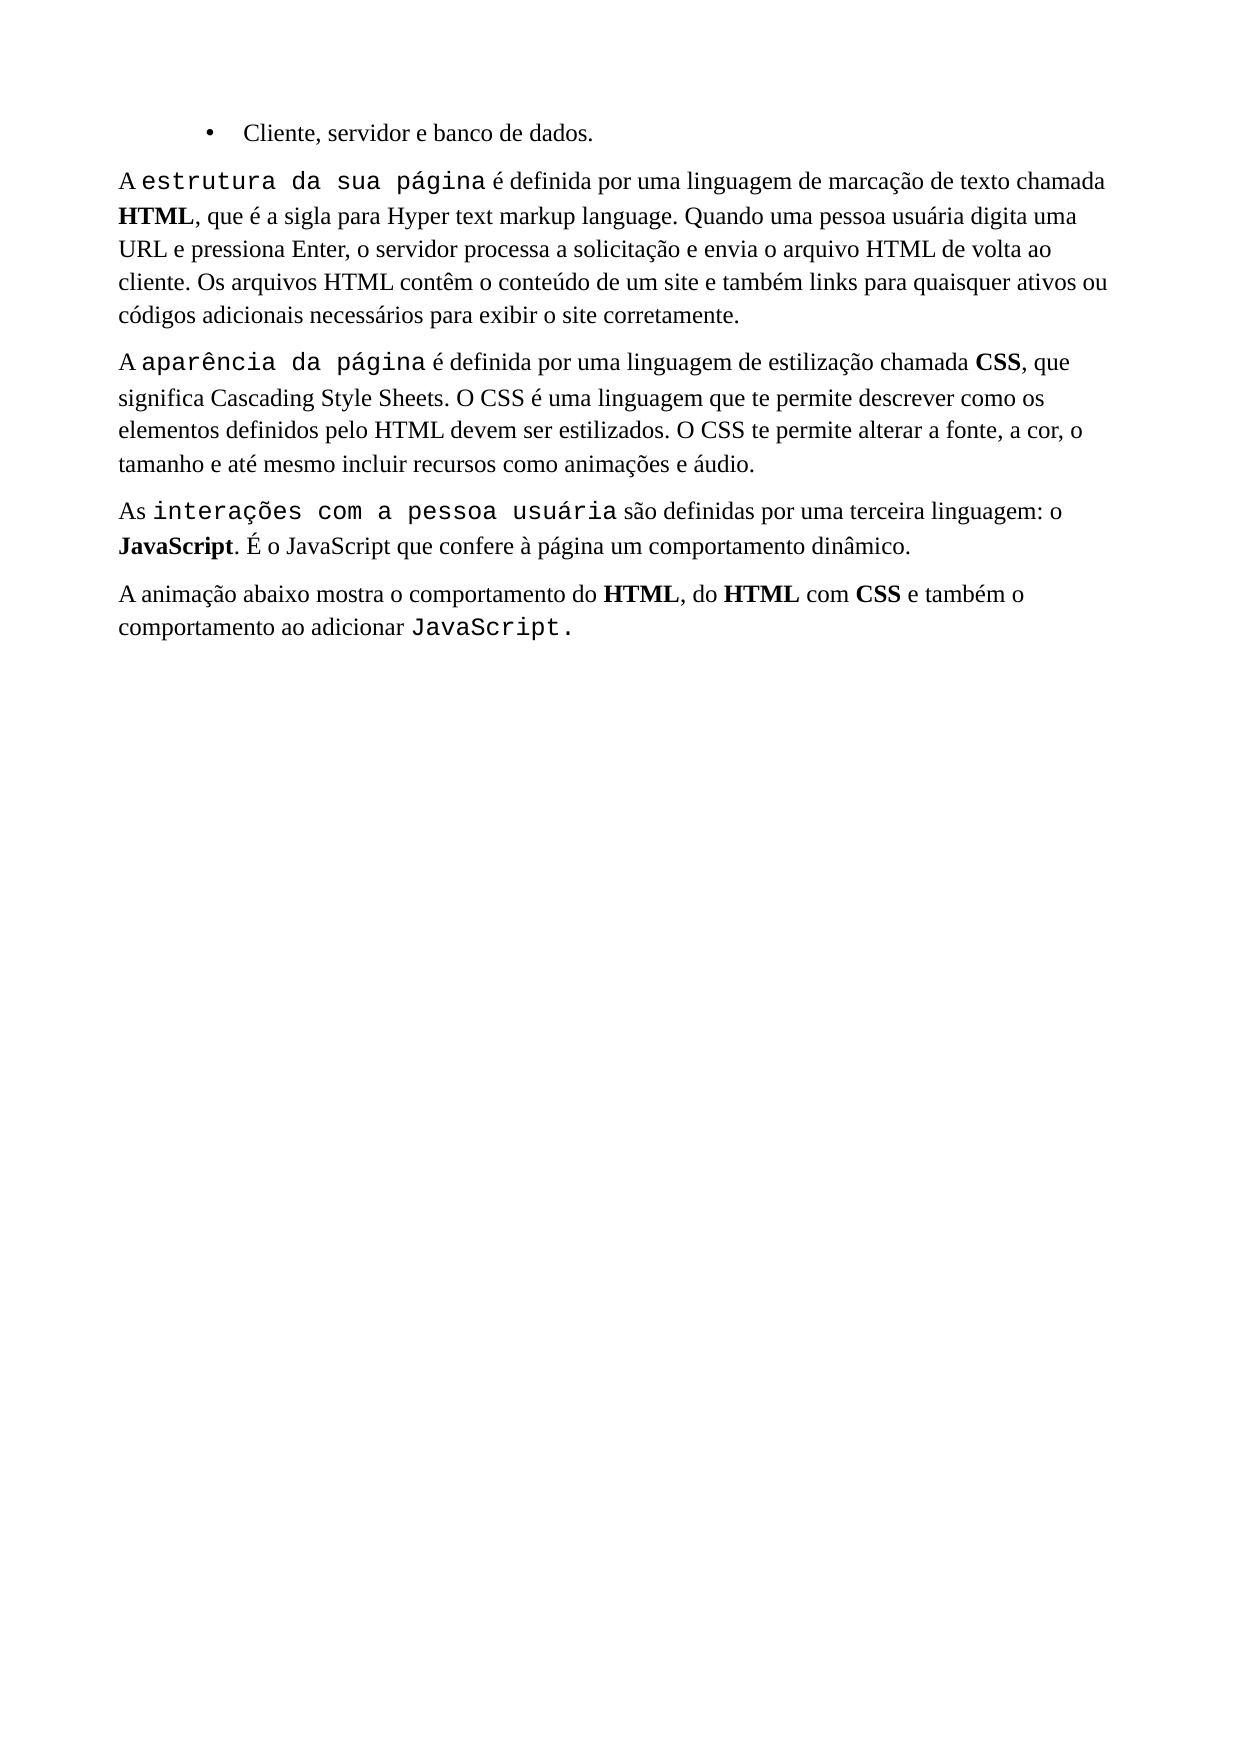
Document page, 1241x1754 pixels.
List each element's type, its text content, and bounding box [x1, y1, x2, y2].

list Cliente, servidor e banco de dados. [206, 118, 1122, 147]
text A estrutura da sua página é definida por uma linguagem de marcação de texto chamada HTML, que é a sigla para Hyper text markup language. Quando uma pessoa usuária digita uma URL e pressiona Enter, o servidor processa a solicitação e envia o arquivo HTML de volta ao cliente. Os arquivos HTML contêm o conteúdo de um site e também links para quaisquer ativos ou códigos adicionais necessários para exibir o site corretamente. [118, 166, 1122, 329]
text As interações com a pessoa usuária são definidas por uma terceira linguagem: o JavaScript. É o JavaScript que confere à página um comportamento dinâmico. [118, 496, 1122, 560]
text A aparência da página é definida por uma linguagem de estilização chamada CSS, que significa Cascading Style Sheets. O CSS é uma linguagem que te permite descrever como os elementos definidos pelo HTML devem ser estilizados. O CSS te permite alterar a fonte, a cor, o tamanho e até mesmo incluir recursos como animações e áudio. [118, 347, 1122, 477]
text A animação abaixo mostra o comportamento do HTML, do HTML com CSS e também o comportamento ao adicionar JavaScript. [118, 579, 1122, 643]
